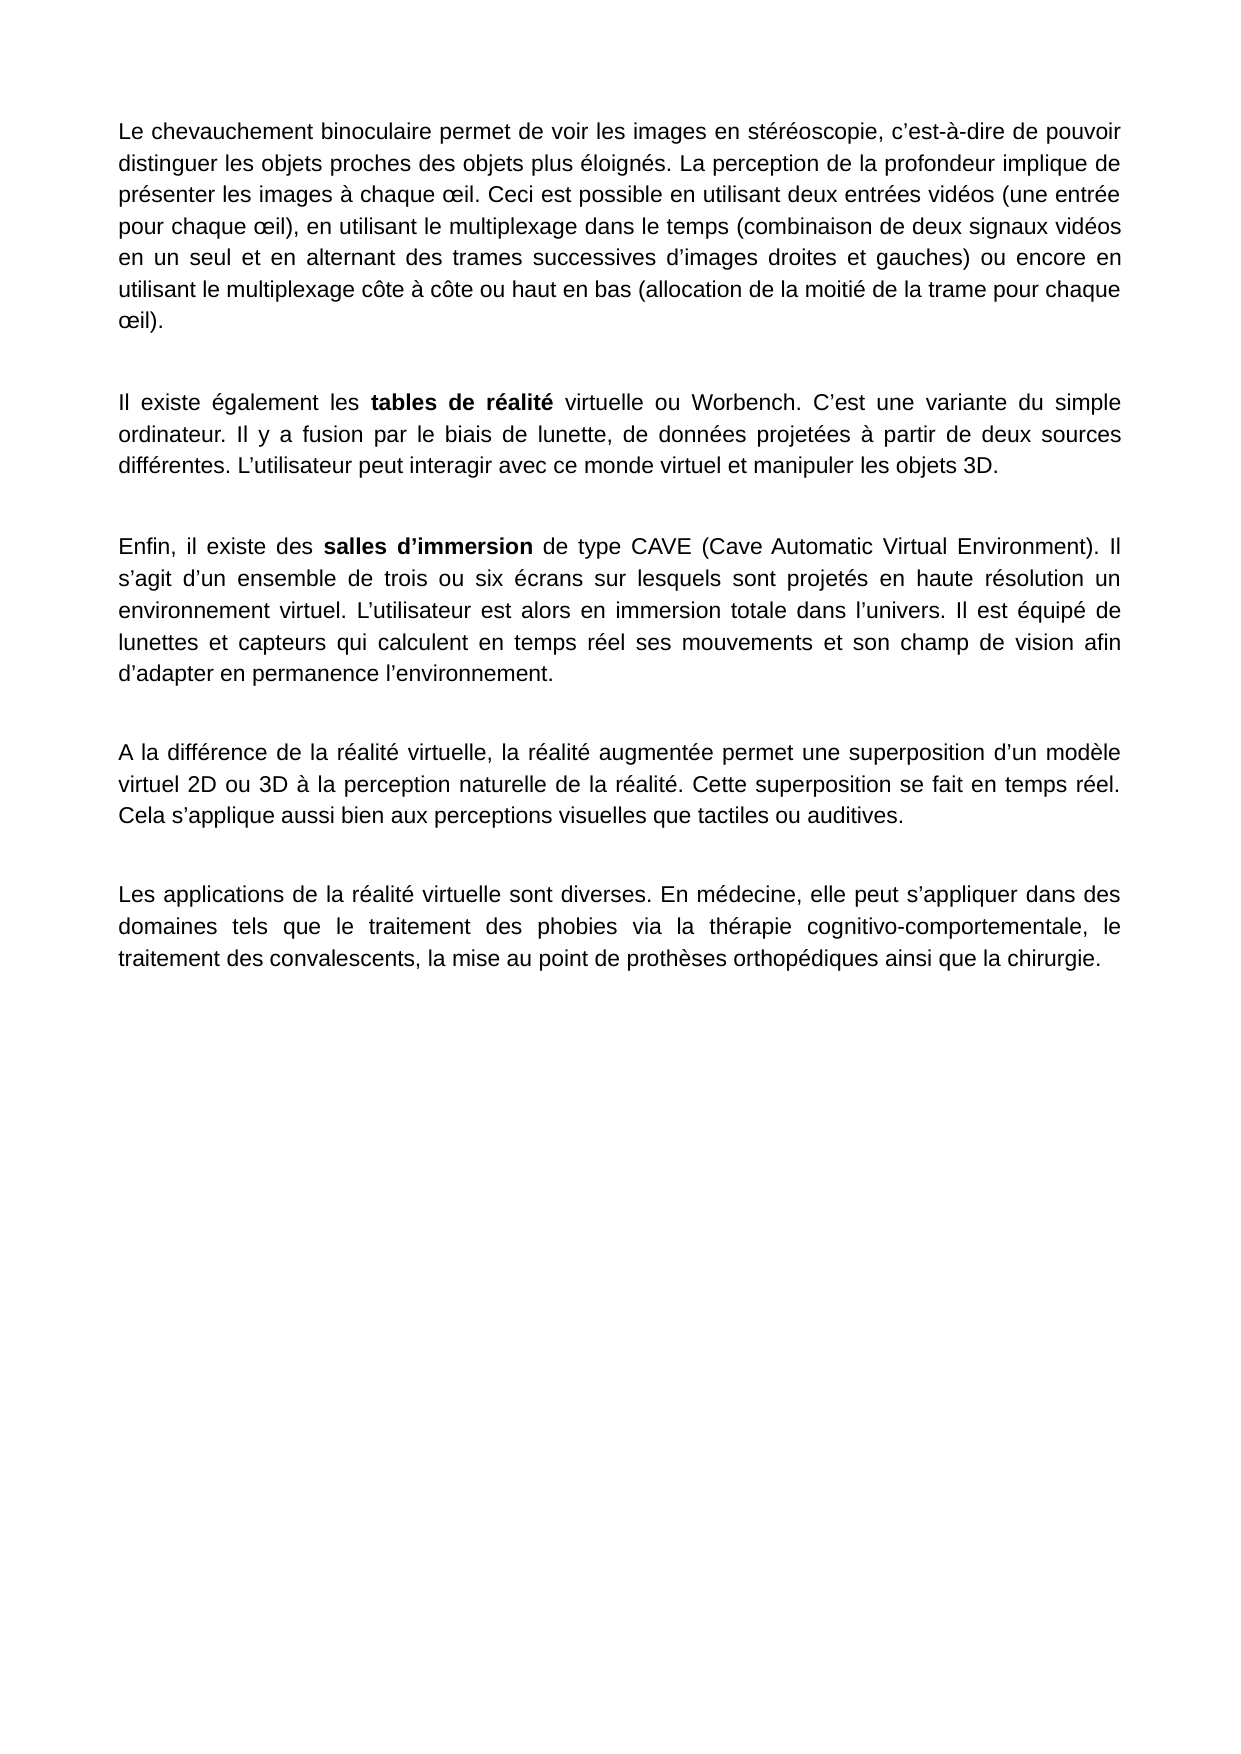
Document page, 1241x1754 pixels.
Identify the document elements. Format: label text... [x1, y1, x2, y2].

text A la différence de la réalité virtuelle, la réalité augmentée permet une superposition d’un modèle virtuel 2D ou 3D à la perception naturelle de la réalité. Cette superposition se fait en temps réel. Cela s’applique aussi bien aux perceptions visuelles que tactiles ou auditives. [118, 739, 1122, 829]
text Il existe également les tables de réalité virtuelle ou Worbench. C’est une variante du simple ordinateur. Il y a fusion par le biais de lunette, de données projetées à partir de deux sources différentes. L’utilisateur peut interagir avec ce monde virtuel et manipuler les objets 3D. [118, 387, 1122, 478]
text Le chevauchement binoculaire permet de voir les images en stéréoscopie, c’est-à-dire de pouvoir distinguer les objets proches des objets plus éloignés. La perception de la profondeur implique de présenter les images à chaque œil. Ceci est possible en utilisant deux entrées vidéos (une entrée pour chaque œil), en utilisant le multiplexage dans le temps (combinaison de deux signaux vidéos en un seul et en alternant des trames successives d’images droites et gauches) ou encore en utilisant le multiplexage côte à côte ou haut en bas (allocation de la moitié de la trame pour chaque œil). [118, 118, 1122, 334]
text Les applications de la réalité virtuelle sont diverses. En médecine, elle peut s’appliquer dans des domaines tels que le traitement des phobies via la thérapie cognitivo-comportementale, le traitement des convalescents, la mise au point de prothèses orthopédiques ainsi que la chirurgie. [118, 881, 1122, 971]
text Enfin, il existe des salles d’immersion de type CAVE (Cave Automatic Virtual Environment). Il s’agit d’un ensemble de trois ou six écrans sur lesquels sont projetés en haute résolution un environnement virtuel. L’utilisateur est alors en immersion totale dans l’univers. Il est équipé de lunettes et capteurs qui calculent en temps réel ses mouvements et son champ de vision afin d’adapter en permanence l’environnement. [118, 531, 1122, 686]
